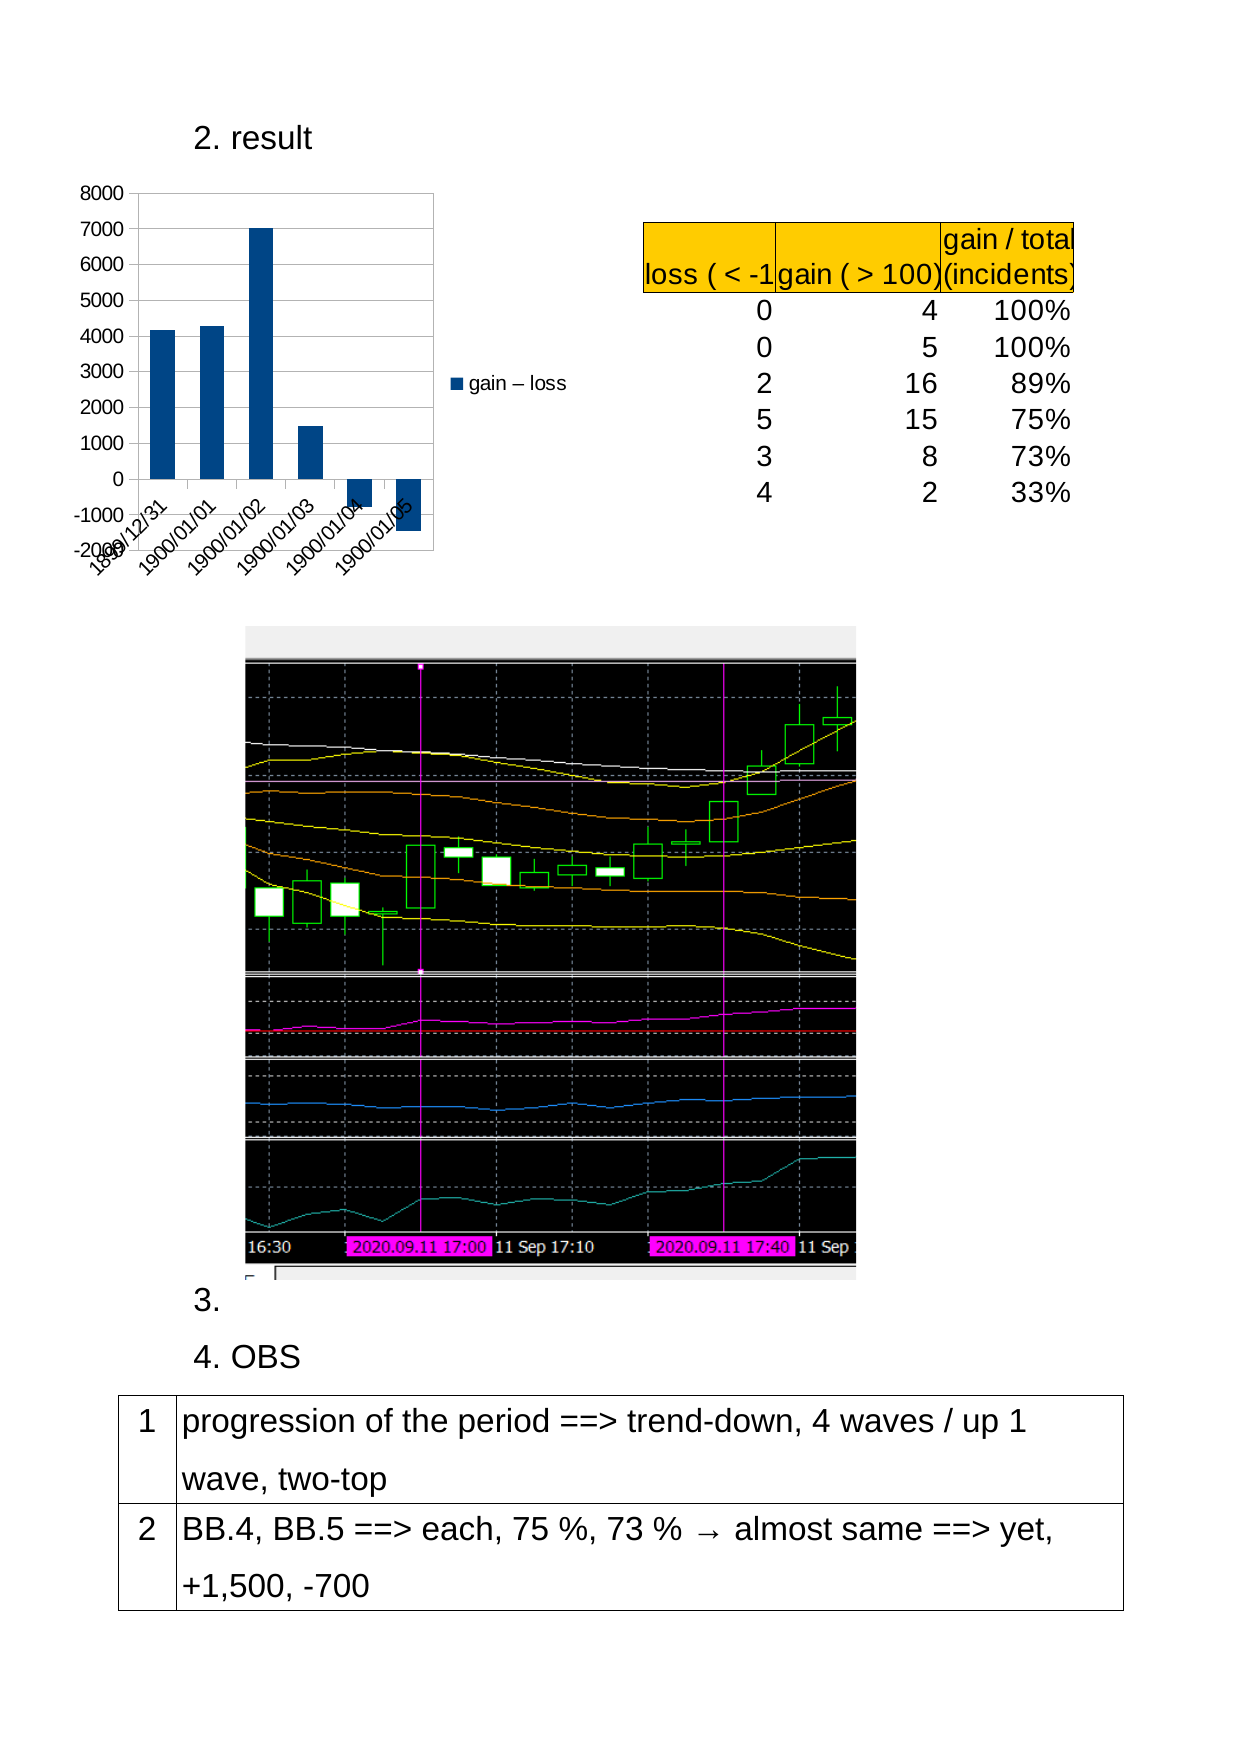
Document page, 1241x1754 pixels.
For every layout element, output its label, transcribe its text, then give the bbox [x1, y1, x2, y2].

table_header progression of the period ==> trend-down, 4 waves / up 1 wave, two-top [177, 1396, 1123, 1503]
table_cell BB.4, BB.5 ==> each, 75 %, 73 % → almost same ==> yet, +1,500, -700 [177, 1504, 1123, 1610]
picture [245, 626, 857, 1280]
list OBS [193, 1338, 1122, 1376]
table_cell 2 [119, 1504, 176, 1610]
list result [193, 118, 1122, 157]
table_header 1 [119, 1396, 176, 1503]
